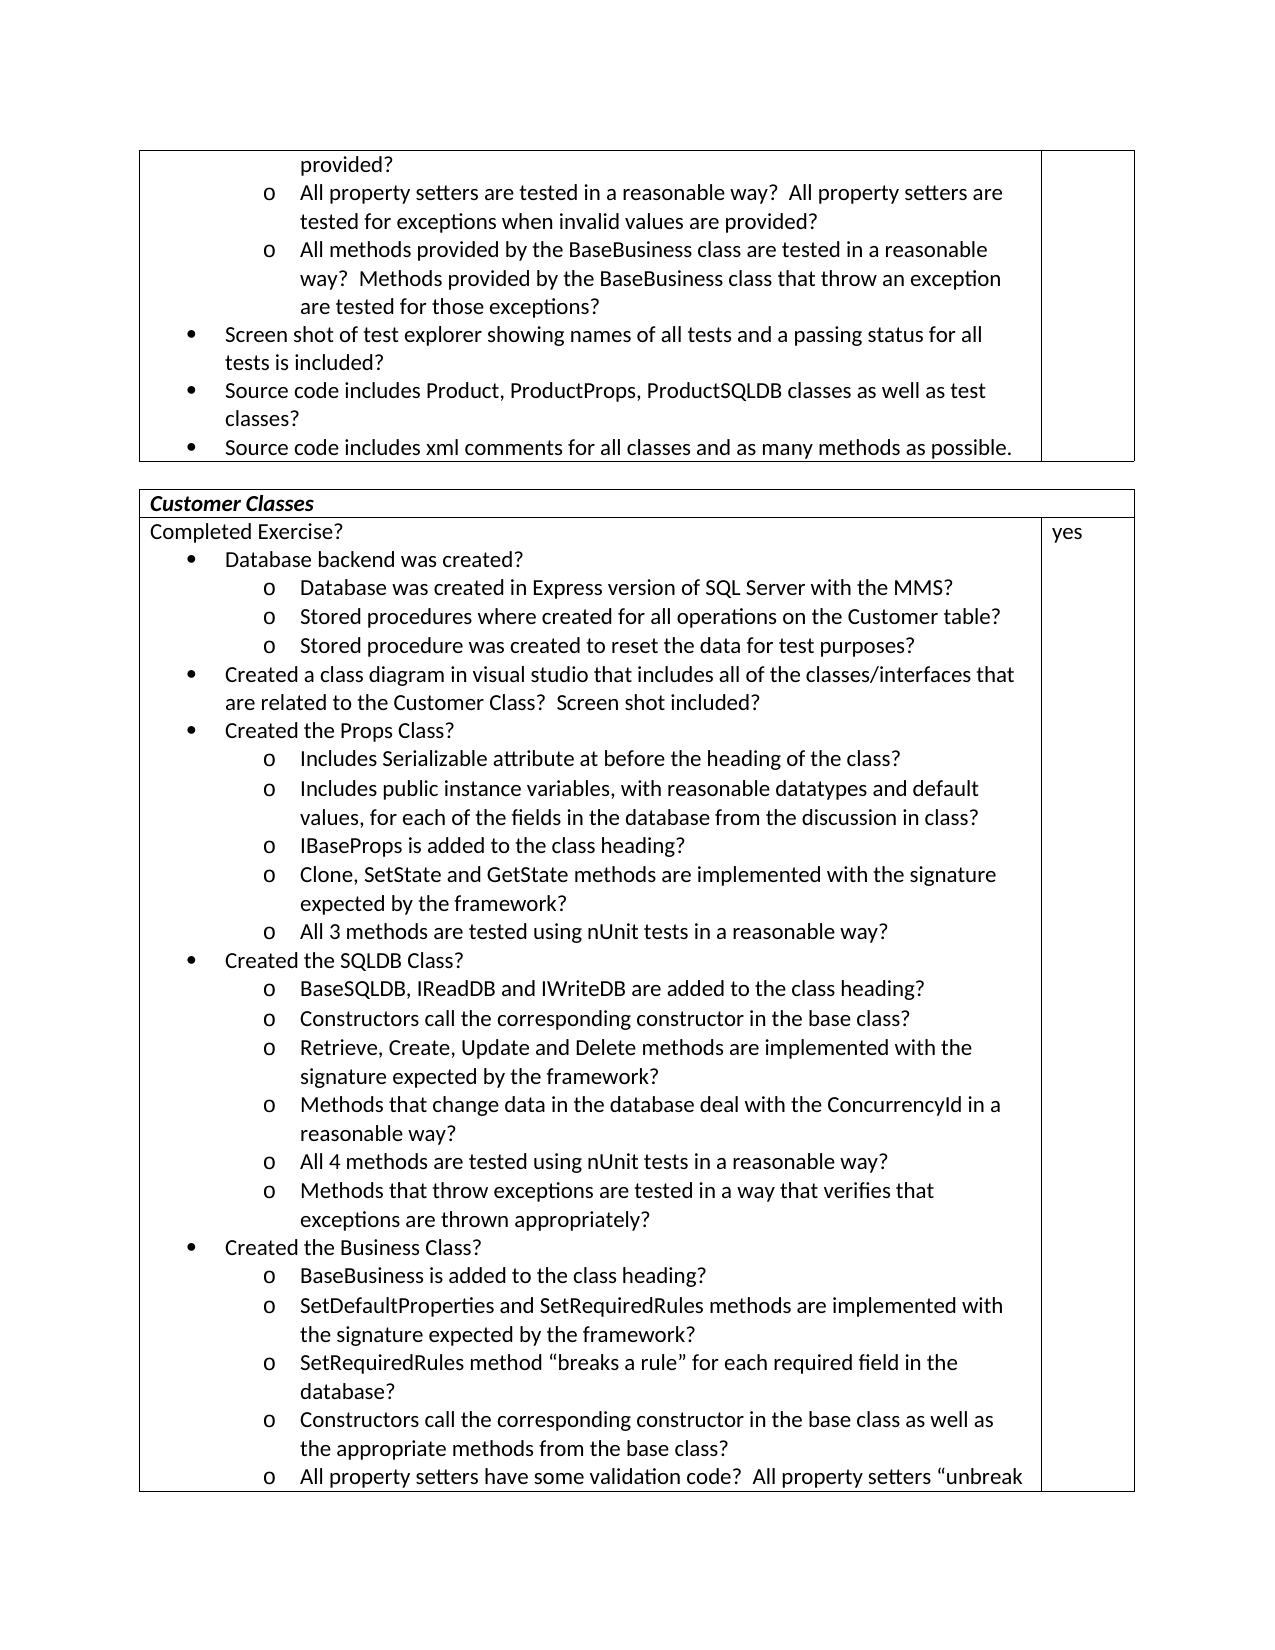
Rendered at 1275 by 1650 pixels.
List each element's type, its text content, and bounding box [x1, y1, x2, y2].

table_cell yes [1042, 518, 1134, 1491]
table_cell Completed Exercise? Database backend was created? Database was created in Express version of SQL Server with the MMS? Stored procedures where created for all operations on the Customer table? Stored procedure was created to reset the data for test purposes? Created a class diagram in visual studio that includes all of the classes/interfaces that are related to the Customer Class? Screen shot included? Created the Props Class? Includes Serializable attribute at before the heading of the class? Includes public instance variables, with reasonable datatypes and default values, for each of the fields in the database from the discussion in class? IBaseProps is added to the class heading? Clone, SetState and GetState methods are implemented with the signature expected by the framework? All 3 methods are tested using nUnit tests in a reasonable way? Created the SQLDB Class? BaseSQLDB, IReadDB and IWriteDB are added to the class heading? Constructors call the corresponding constructor in the base class? Retrieve, Create, Update and Delete methods are implemented with the signature expected by the framework? Methods that change data in the database deal with the ConcurrencyId in a reasonable way? All 4 methods are tested using nUnit tests in a reasonable way? Methods that throw exceptions are tested in a way that verifies that exceptions are thrown appropriately? Created the Business Class? BaseBusiness is added to the class heading? SetDefaultProperties and SetRequiredRules methods are implemented with the signature expected by the framework? SetRequiredRules method “breaks a rule” for each required field in the database? Constructors call the corresponding constructor in the base class as well as the appropriate methods from the base class? All property setters have some validation code? All property setters “unbreak a rule” when a reasonable value has been provided? All property setters set the “dirty” flag when a value has been set? All property setters throw an exception and DO NOT CHANGE THE property when an invalid value is provided? All property setters are tested in a reasonable way? All property setters are tested for exceptions when invalid values are provided? All methods provided by the BaseBusiness class are tested in a reasonable way? Methods provided by the BaseBusiness class that throw an exception are tested for those exceptions? Screen shot of test explorer showing names of all tests and a passing status for all tests is included? Source code includes Business, Props, SQLDB classes as well as test classes? Source code includes xml comments for all classes and as many methods as possible. [140, 518, 1041, 1491]
table_header Customer Classes [140, 490, 1134, 517]
table_cell [1042, 151, 1134, 461]
table_cell Completed Exercise? Database backend was created? Database was created in Express version of SQL Server with the MMS? Stored procedures where created for all operations on the Product table? Stored procedure was created to reset the data for test purposes? Created a class diagram in visual studio that includes all of the classes/interfaces that are related to the Product Class? Screen shot included? Created the ProductProps Class? Includes Serializable attribute at before the heading of the class? Includes public instance variables, with reasonable datatypes and default values, for each of the fields in the database from the text? IBaseProps is added to the class heading? Clone, SetState and GetState methods are implemented with the signature expected by the framework? All 3 methods are tested using nUnit tests in a reasonable way? Created the ProductSQLDB Class? BaseSQLDB, IReadDB and IWriteDB are added to the class heading? Constructors call the corresponding constructor in the base class? Retrieve, Create, Update and Delete methods are implemented with the signature expected by the framework? Methods that change data in the database deal with the ConcurrencyId in a reasonable way? All 4 methods are tested using nUnit tests in a reasonable way? Methods that throw exceptions are tested in a way that verifies that exceptions are thrown appropriately? Created the Product Class? BaseBusiness is added to the class heading? SetDefaultProperties and SetRequiredRules methods are implemented with the signature expected by the framework? SetRequiredRules method “breaks a rule” for each required field in the database? Constructors call the corresponding constructor in the base class as well as the appropriate methods from the base class? All property setters have some validation code? All property setters “unbreak a rule” when a reasonable value has been provided? All property setters set the “dirty” flag when a value has been set? All property setters throw an exception and DO NOT CHANGE THE property when an invalid value is provided? All property setters are tested in a reasonable way? All property setters are tested for exceptions when invalid values are provided? All methods provided by the BaseBusiness class are tested in a reasonable way? Methods provided by the BaseBusiness class that throw an exception are tested for those exceptions? Screen shot of test explorer showing names of all tests and a passing status for all tests is included? Source code includes Product, ProductProps, ProductSQLDB classes as well as test classes? Source code includes xml comments for all classes and as many methods as possible. [140, 151, 1041, 461]
